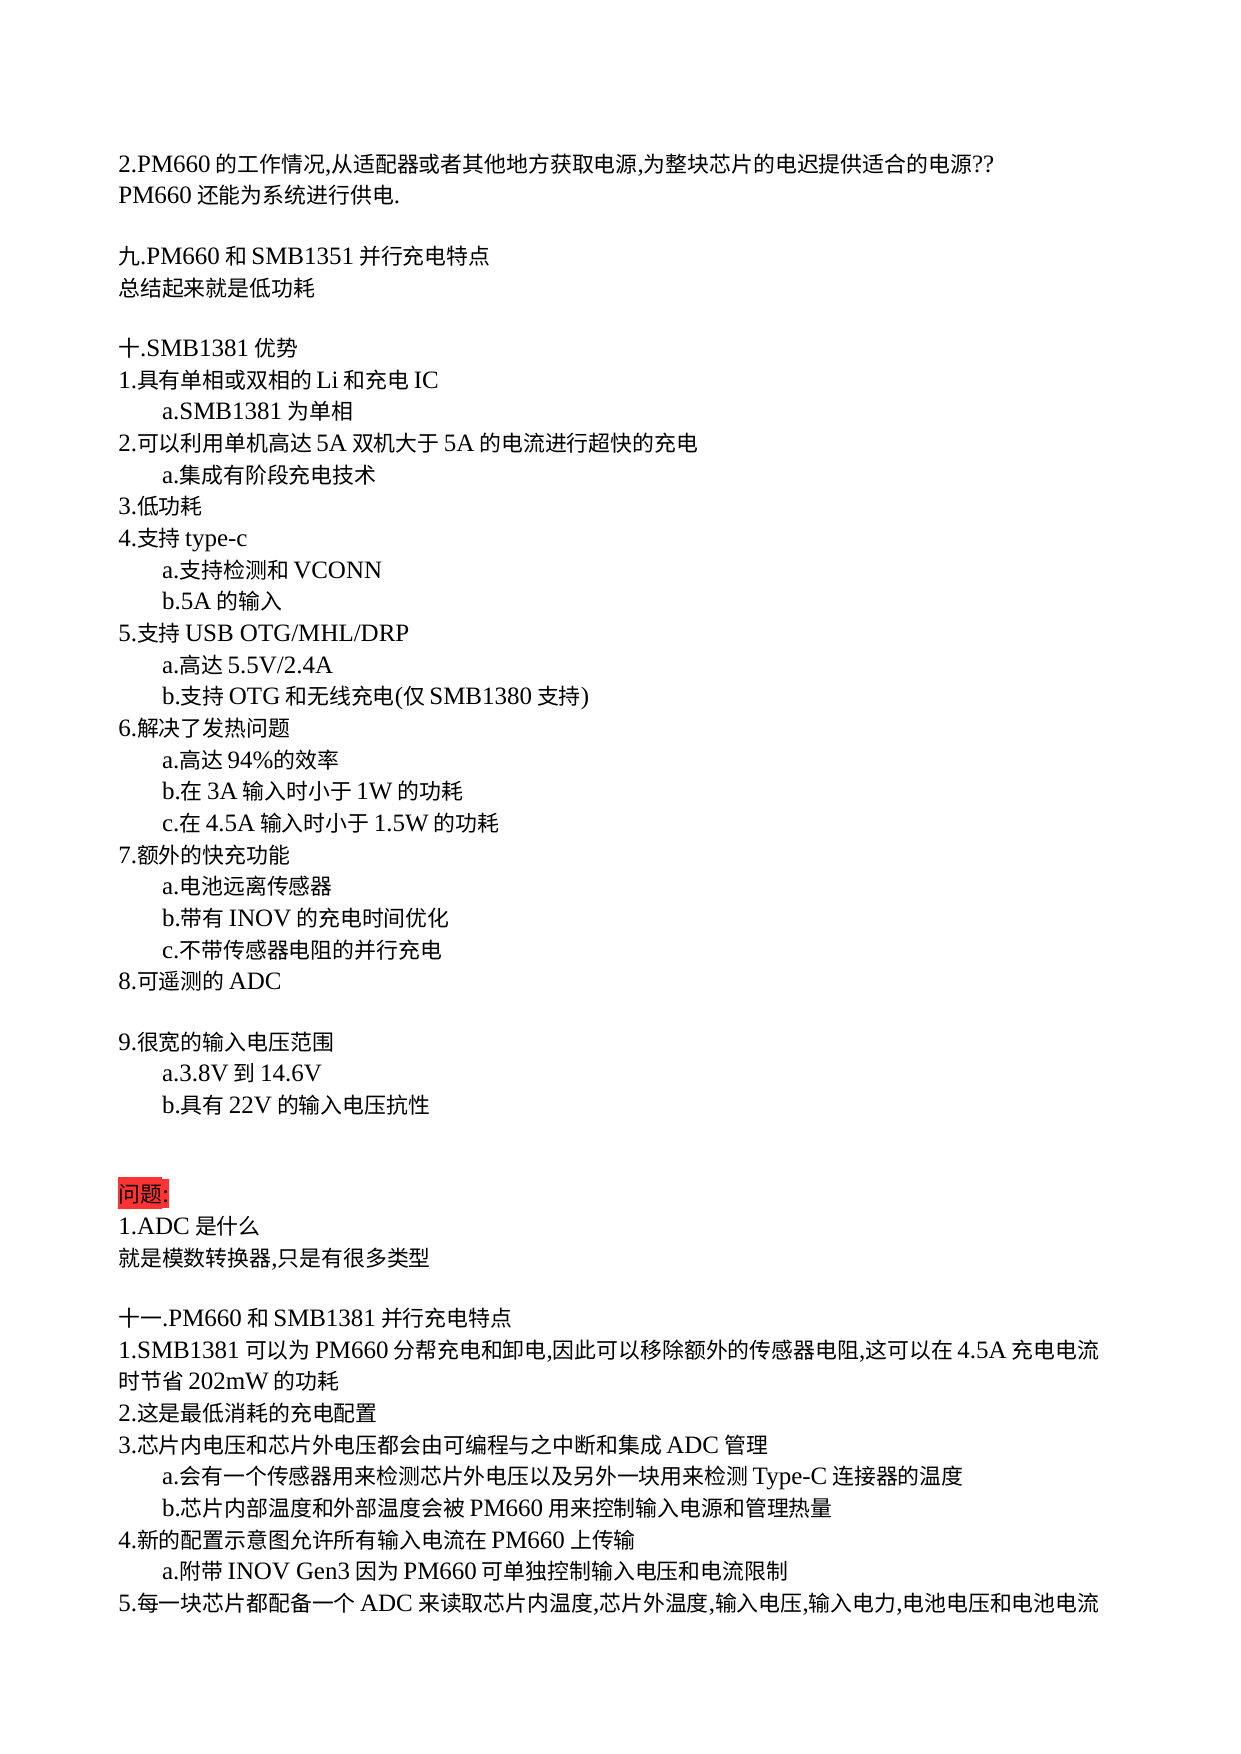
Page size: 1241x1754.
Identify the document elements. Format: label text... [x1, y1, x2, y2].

text 5.每一块芯片都配备一个ADC来读取芯片内温度,芯片外温度,输入电压,输入电力,电池电压和电池电流 [118, 1586, 1122, 1618]
text b.支持OTG和无线充电(仅SMB1380支持) [118, 679, 1122, 711]
text 2.可以利用单机高达5A双机大于5A的电流进行超快的充电 [118, 426, 1122, 458]
text b.芯片内部温度和外部温度会被PM660用来控制输入电源和管理热量 [118, 1491, 1122, 1523]
text a.高达5.5V/2.4A [118, 648, 1122, 679]
text 3.芯片内电压和芯片外电压都会由可编程与之中断和集成ADC管理 [118, 1428, 1122, 1459]
text a.支持检测和VCONN [118, 553, 1122, 584]
text c.在4.5A输入时小于1.5W的功耗 [118, 806, 1122, 838]
text 1.SMB1381可以为PM660分帮充电和卸电,因此可以移除额外的传感器电阻,这可以在4.5A充电电流 时节省202mW的功耗 [118, 1333, 1122, 1396]
text PM660还能为系统进行供电. [118, 178, 1122, 210]
text 十.SMB1381优势 [118, 331, 1122, 363]
text b.在3A输入时小于1W的功耗 [118, 774, 1122, 806]
text b.5A的输入 [118, 584, 1122, 616]
text 4.新的配置示意图允许所有输入电流在PM660上传输 [118, 1523, 1122, 1554]
text 问题: [118, 1177, 1122, 1209]
text 5.支持USB OTG/MHL/DRP [118, 616, 1122, 648]
text 九.PM660和SMB1351并行充电特点 [118, 239, 1122, 271]
text 3.低功耗 [118, 489, 1122, 521]
text a.SMB1381为单相 [118, 394, 1122, 426]
text 1.具有单相或双相的Li和充电IC [118, 363, 1122, 394]
text a.高达94%的效率 [118, 743, 1122, 774]
text b.具有22V的输入电压抗性 [118, 1088, 1122, 1120]
text a.电池远离传感器 [118, 869, 1122, 901]
text 总结起来就是低功耗 [118, 271, 1122, 302]
text b.带有INOV的充电时间优化 [118, 901, 1122, 933]
text a.3.8V到14.6V [118, 1056, 1122, 1088]
text c.不带传感器电阻的并行充电 [118, 933, 1122, 964]
text 2.PM660的工作情况,从适配器或者其他地方获取电源,为整块芯片的电迟提供适合的电源?? [118, 147, 1122, 178]
text 7.额外的快充功能 [118, 838, 1122, 869]
text 1.ADC是什么 [118, 1209, 1122, 1241]
text 十一.PM660和SMB1381并行充电特点 [118, 1301, 1122, 1333]
text 9.很宽的输入电压范围 [118, 1025, 1122, 1056]
text a.会有一个传感器用来检测芯片外电压以及另外一块用来检测Type-C连接器的温度 [118, 1459, 1122, 1491]
text 就是模数转换器,只是有很多类型 [118, 1241, 1122, 1272]
text a.集成有阶段充电技术 [118, 458, 1122, 489]
text 8.可遥测的ADC [118, 964, 1122, 996]
text 4.支持type-c [118, 521, 1122, 553]
text 2.这是最低消耗的充电配置 [118, 1396, 1122, 1428]
text a.附带INOV Gen3因为PM660可单独控制输入电压和电流限制 [118, 1554, 1122, 1586]
text 6.解决了发热问题 [118, 711, 1122, 743]
